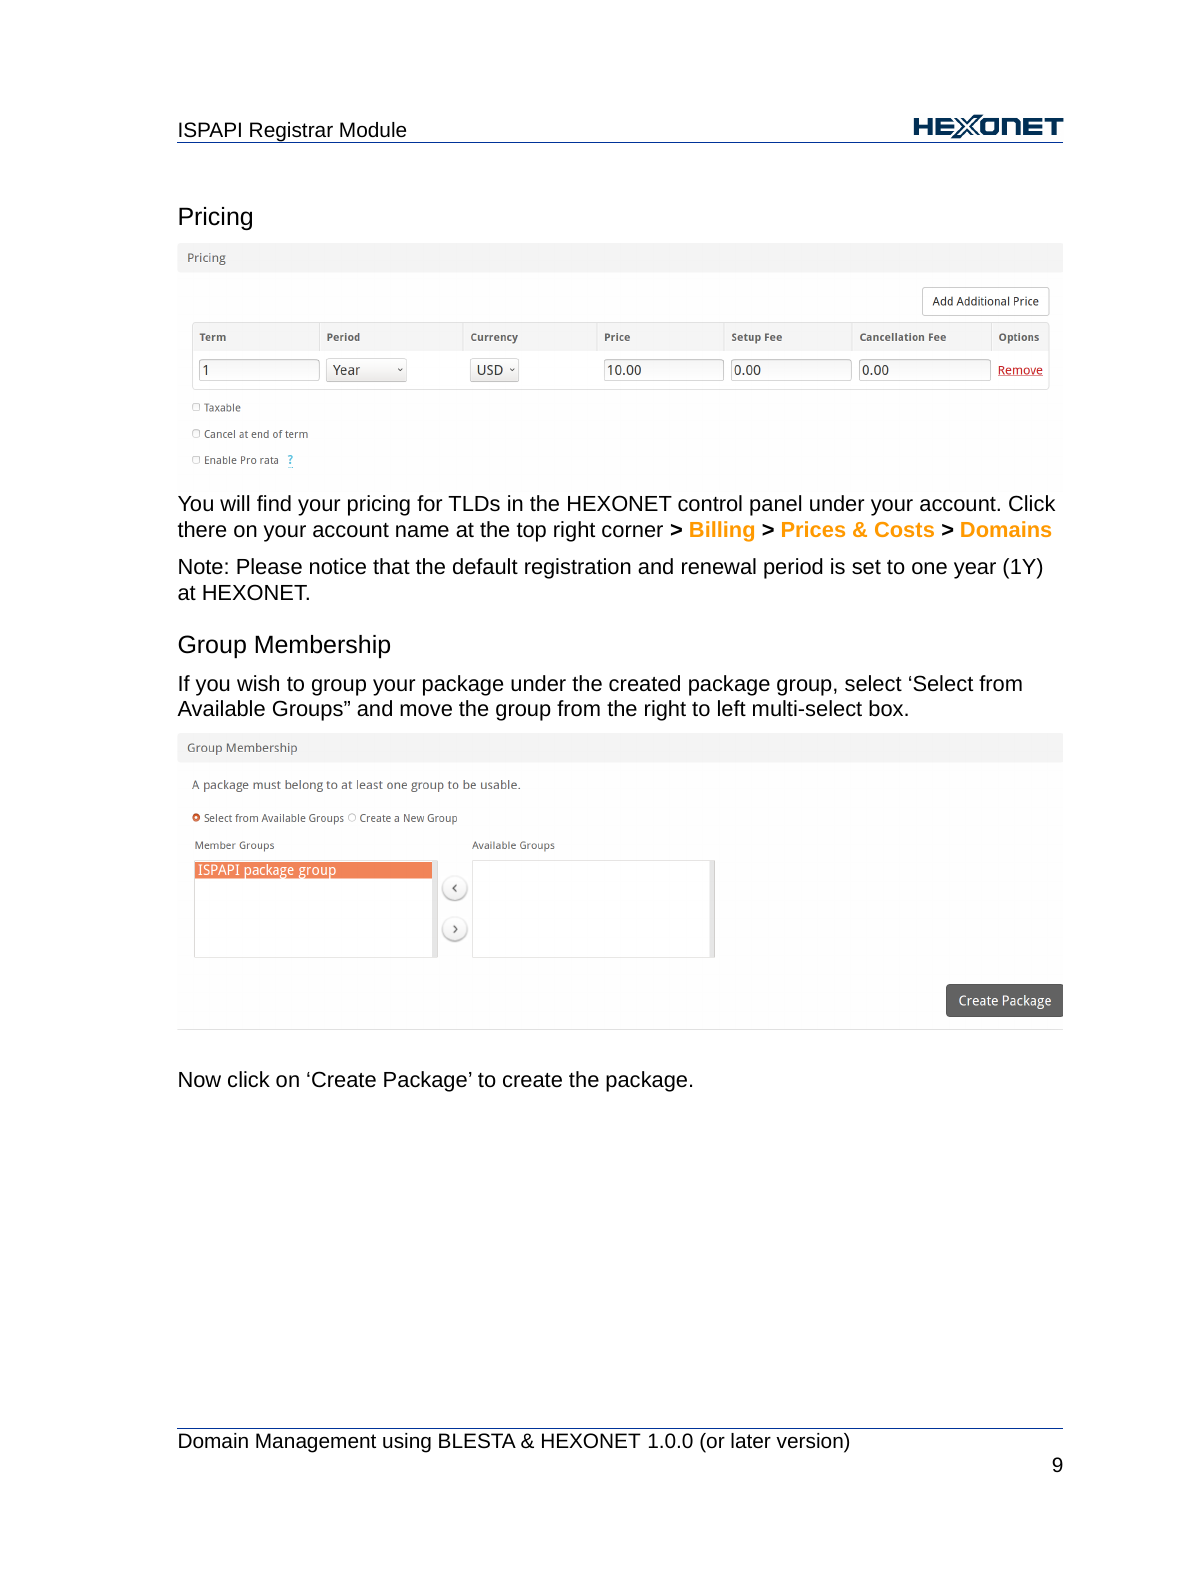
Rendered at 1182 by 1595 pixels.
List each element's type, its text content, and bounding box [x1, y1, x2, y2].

picture [177, 243, 1063, 492]
picture [177, 733, 1063, 1030]
text You will find your pricing for TLDs in the HEXONET control panel under your account. Click there on your account name at the top right corner > Billing > Prices & Costs > Domains [177, 492, 1063, 542]
text Note: Please notice that the default registration and renewal period is set to one year (1Y) at HEXONET. [177, 554, 1063, 605]
text Now click on ‘Create Package’ to create the package. [177, 1067, 1063, 1092]
picture [912, 113, 1065, 140]
subtitle Group Membership [177, 630, 1063, 658]
subtitle Pricing [177, 202, 1063, 231]
text If you wish to group your package under the created package group, select ‘Select from Available Groups” and move the group from the right to left multi-select box. [177, 671, 1063, 721]
